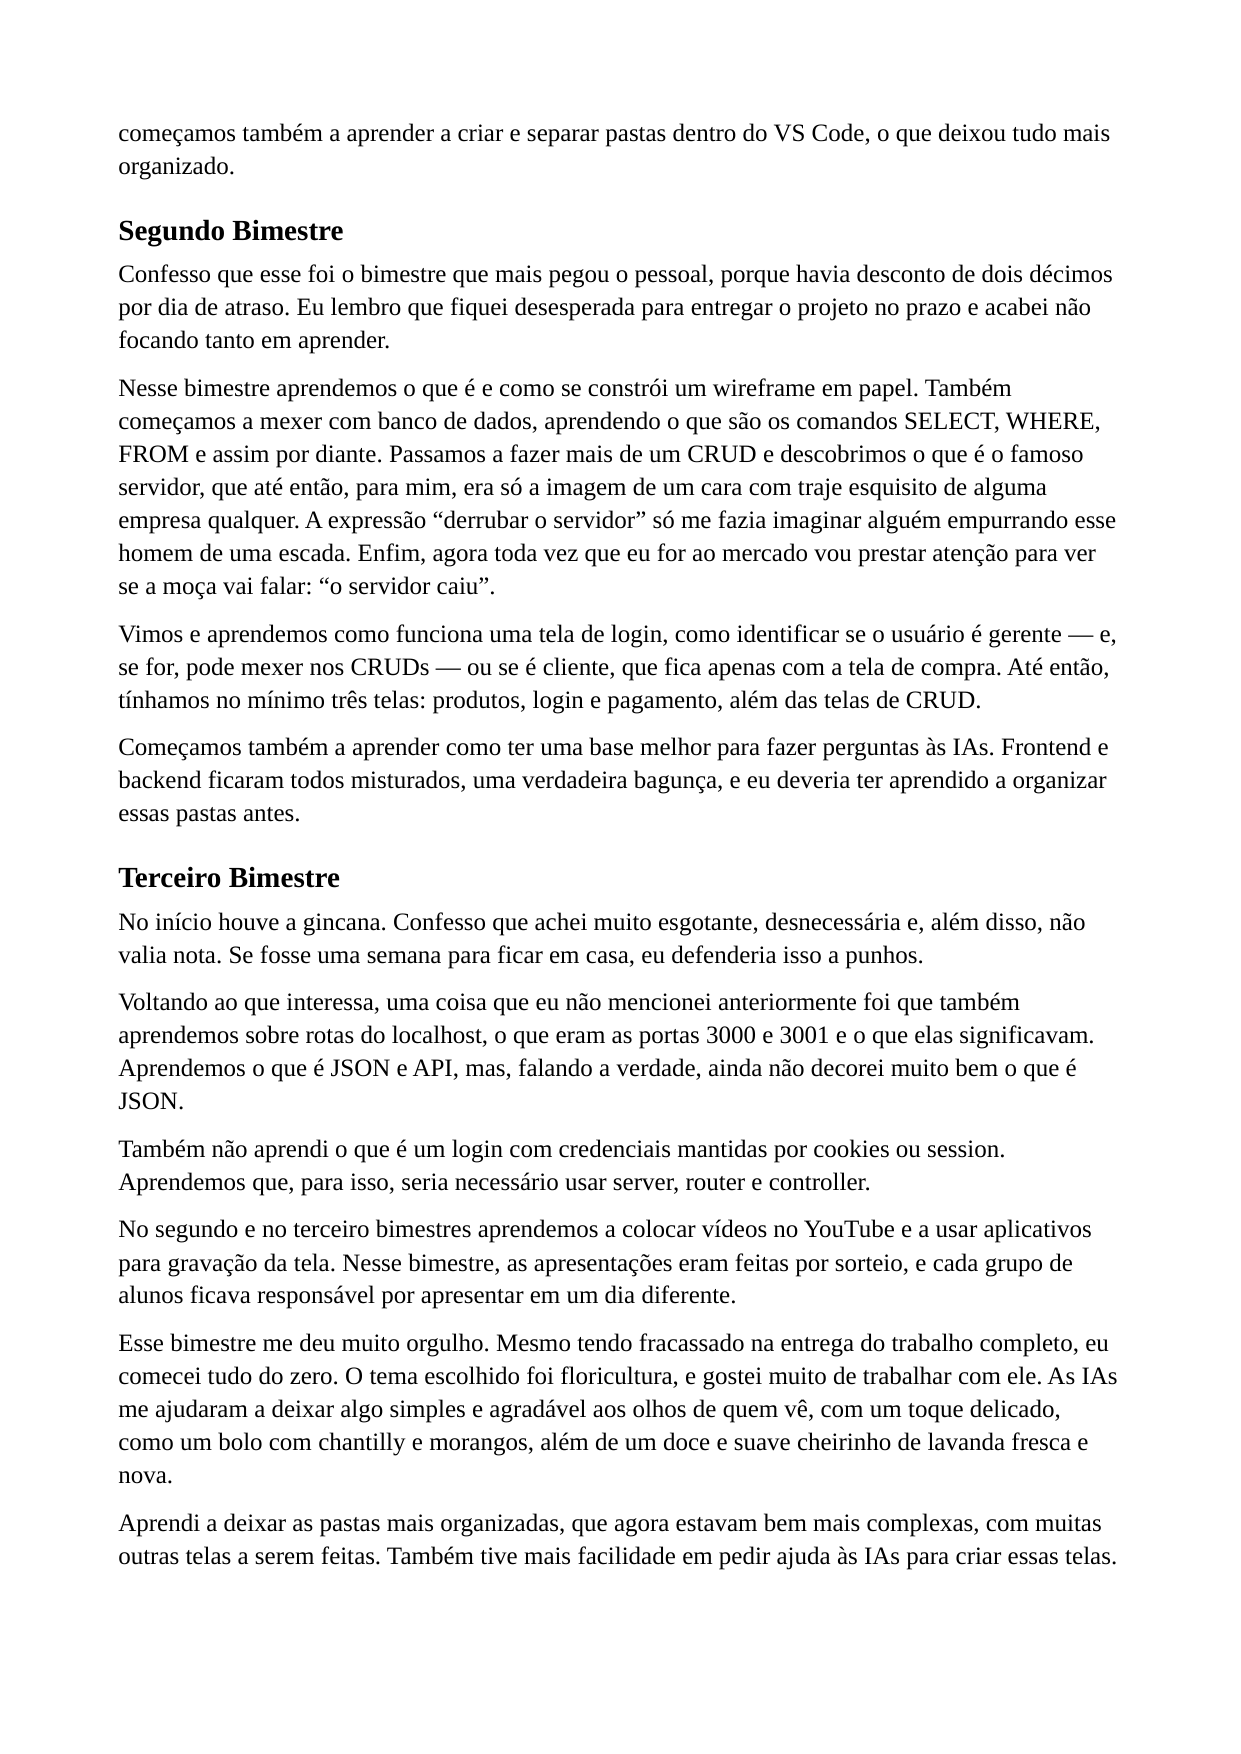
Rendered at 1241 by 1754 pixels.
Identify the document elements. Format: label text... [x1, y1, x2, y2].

text Aprendi a deixar as pastas mais organizadas, que agora estavam bem mais complexas, com muitas outras telas a serem feitas. Também tive mais facilidade em pedir ajuda às IAs para criar essas telas. [118, 1508, 1122, 1570]
subtitle Segundo Bimestre [118, 213, 1122, 247]
text começamos também a aprender a criar e separar pastas dentro do VS Code, o que deixou tudo mais organizado. [118, 118, 1122, 180]
text Confesso que esse foi o bimestre que mais pegou o pessoal, porque havia desconto de dois décimos por dia de atraso. Eu lembro que fiquei desesperada para entregar o projeto no prazo e acabei não focando tanto em aprender. [118, 259, 1122, 354]
text Nesse bimestre aprendemos o que é e como se constrói um wireframe em papel. Também começamos a mexer com banco de dados, aprendendo o que são os comandos SELECT, WHERE, FROM e assim por diante. Passamos a fazer mais de um CRUD e descobrimos o que é o famoso servidor, que até então, para mim, era só a imagem de um cara com traje esquisito de alguma empresa qualquer. A expressão “derrubar o servidor” só me fazia imaginar alguém empurrando esse homem de uma escada. Enfim, agora toda vez que eu for ao mercado vou prestar atenção para ver se a moça vai falar: “o servidor caiu”. [118, 373, 1122, 600]
text No segundo e no terceiro bimestres aprendemos a colocar vídeos no YouTube e a usar aplicativos para gravação da tela. Nesse bimestre, as apresentações eram feitas por sorteio, e cada grupo de alunos ficava responsável por apresentar em um dia diferente. [118, 1214, 1122, 1309]
text Vimos e aprendemos como funciona uma tela de login, como identificar se o usuário é gerente — e, se for, pode mexer nos CRUDs — ou se é cliente, que fica apenas com a tela de compra. Até então, tínhamos no mínimo três telas: produtos, login e pagamento, além das telas de CRUD. [118, 619, 1122, 713]
text Começamos também a aprender como ter uma base melhor para fazer perguntas às IAs. Frontend e backend ficaram todos misturados, uma verdadeira bagunça, e eu deveria ter aprendido a organizar essas pastas antes. [118, 732, 1122, 827]
text Voltando ao que interessa, uma coisa que eu não mencionei anteriormente foi que também aprendemos sobre rotas do localhost, o que eram as portas 3000 e 3001 e o que elas significavam. Aprendemos o que é JSON e API, mas, falando a verdade, ainda não decorei muito bem o que é JSON. [118, 987, 1122, 1115]
subtitle Terceiro Bimestre [118, 861, 1122, 894]
text Esse bimestre me deu muito orgulho. Mesmo tendo fracassado na entrega do trabalho completo, eu comecei tudo do zero. O tema escolhido foi floricultura, e gostei muito de trabalhar com ele. As IAs me ajudaram a deixar algo simples e agradável aos olhos de quem vê, com um toque delicado, como um bolo com chantilly e morangos, além de um doce e suave cheirinho de lavanda fresca e nova. [118, 1328, 1122, 1489]
text Também não aprendi o que é um login com credenciais mantidas por cookies ou session. Aprendemos que, para isso, seria necessário usar server, router e controller. [118, 1134, 1122, 1196]
text No início houve a gincana. Confesso que achei muito esgotante, desnecessária e, além disso, não valia nota. Se fosse uma semana para ficar em casa, eu defenderia isso a punhos. [118, 907, 1122, 968]
